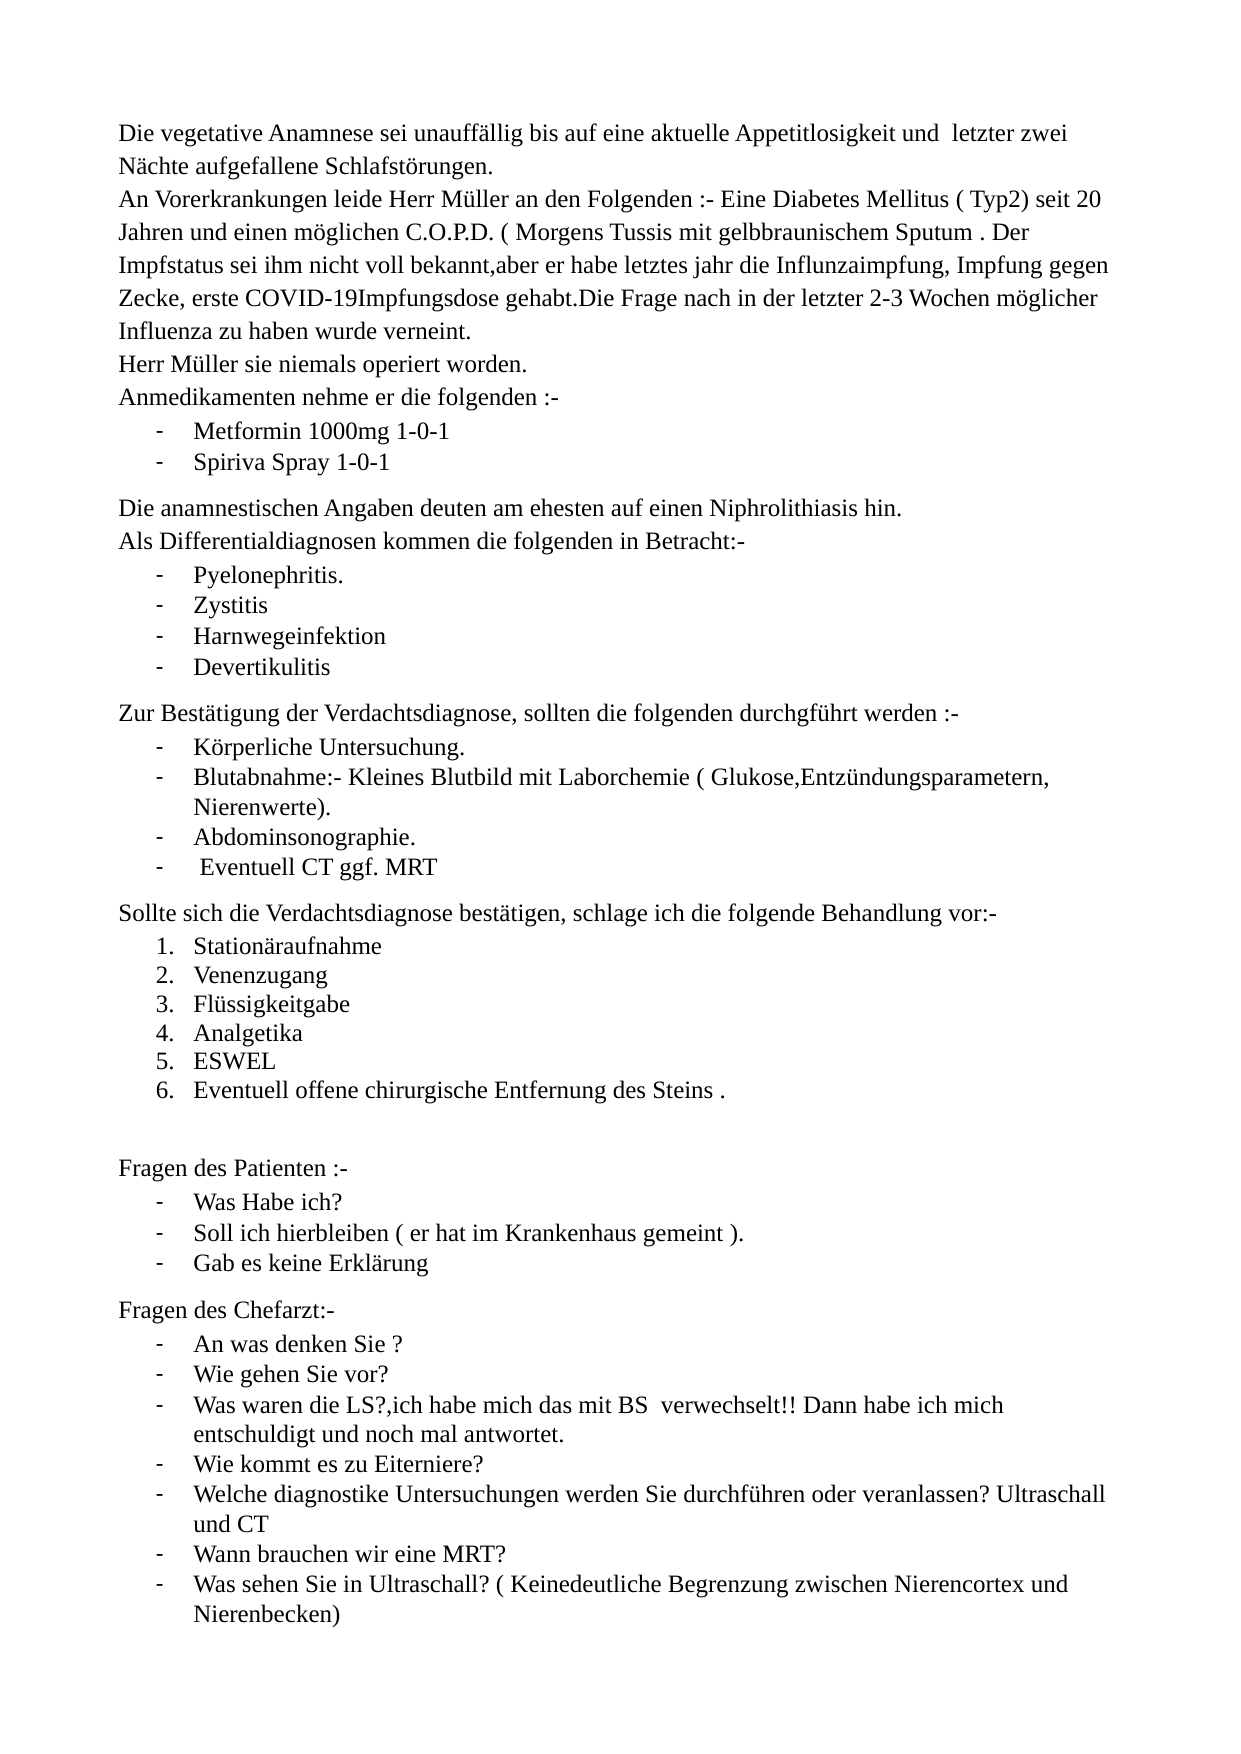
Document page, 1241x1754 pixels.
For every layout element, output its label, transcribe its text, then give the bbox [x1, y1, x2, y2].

list Wie gehen Sie vor? [156, 1358, 1122, 1389]
list ESWEL [156, 1046, 1122, 1075]
text Fragen des Patienten :- [118, 1153, 1122, 1182]
list Devertikulitis [156, 651, 1122, 681]
list Wie kommt es zu Eiterniere? [156, 1448, 1122, 1479]
text Die anamnestischen Angaben deuten am ehesten auf einen Niphrolithiasis hin. [118, 493, 1122, 522]
list Blutabnahme:- Kleines Blutbild mit Laborchemie ( Glukose,Entzündungsparametern, Nierenwerte). [156, 761, 1122, 821]
list Metformin 1000mg 1-0-1 [156, 415, 1122, 446]
list Abdominsonographie. [156, 821, 1122, 851]
list Zystitis [156, 589, 1122, 620]
list Eventuell offene chirurgische Entfernung des Steins . [156, 1075, 1122, 1104]
list Was Habe ich? [156, 1187, 1122, 1217]
list Stationäraufnahme [156, 931, 1122, 960]
list Pyelonephritis. [156, 559, 1122, 589]
text An Vorerkrankungen leide Herr Müller an den Folgenden :- Eine Diabetes Mellitus ( Typ2) seit 20 Jahren und einen möglichen C.O.P.D. ( Morgens Tussis mit gelbbraunischem Sputum . Der Impfstatus sei ihm nicht voll bekannt,aber er habe letztes jahr die Influnzaimpfung, Impfung gegen Zecke, erste COVID-19Impfungsdose gehabt.Die Frage nach in der letzter 2-3 Wochen möglicher Influenza zu haben wurde verneint. [118, 184, 1122, 345]
list Was waren die LS?,ich habe mich das mit BS verwechselt!! Dann habe ich mich entschuldigt und noch mal antwortet. [156, 1389, 1122, 1448]
list Welche diagnostike Untersuchungen werden Sie durchführen oder veranlassen? Ultraschall und CT [156, 1479, 1122, 1538]
text Zur Bestätigung der Verdachtsdiagnose, sollten die folgenden durchgführt werden :- [118, 698, 1122, 727]
list Wann brauchen wir eine MRT? [156, 1538, 1122, 1568]
text Anmedikamenten nehme er die folgenden :- [118, 382, 1122, 411]
list Harnwegeinfektion [156, 620, 1122, 651]
list An was denken Sie ? [156, 1328, 1122, 1358]
list Analgetika [156, 1018, 1122, 1046]
list Was sehen Sie in Ultraschall? ( Keinedeutliche Begrenzung zwischen Nierencortex und Nierenbecken) [156, 1568, 1122, 1628]
text Herr Müller sie niemals operiert worden. [118, 349, 1122, 378]
list Gab es keine Erklärung [156, 1248, 1122, 1278]
list Spiriva Spray 1-0-1 [156, 446, 1122, 476]
text Als Differentialdiagnosen kommen die folgenden in Betracht:- [118, 526, 1122, 555]
list Eventuell CT ggf. MRT [156, 851, 1122, 882]
text Die vegetative Anamnese sei unauffällig bis auf eine aktuelle Appetitlosigkeit und letzter zwei Nächte aufgefallene Schlafstörungen. [118, 118, 1122, 180]
list Soll ich hierbleiben ( er hat im Krankenhaus gemeint ). [156, 1217, 1122, 1248]
list Körperliche Untersuchung. [156, 731, 1122, 761]
text Sollte sich die Verdachtsdiagnose bestätigen, schlage ich die folgende Behandlung vor:- [118, 898, 1122, 927]
list Venenzugang [156, 960, 1122, 989]
list Flüssigkeitgabe [156, 989, 1122, 1018]
text Fragen des Chefarzt:- [118, 1295, 1122, 1323]
